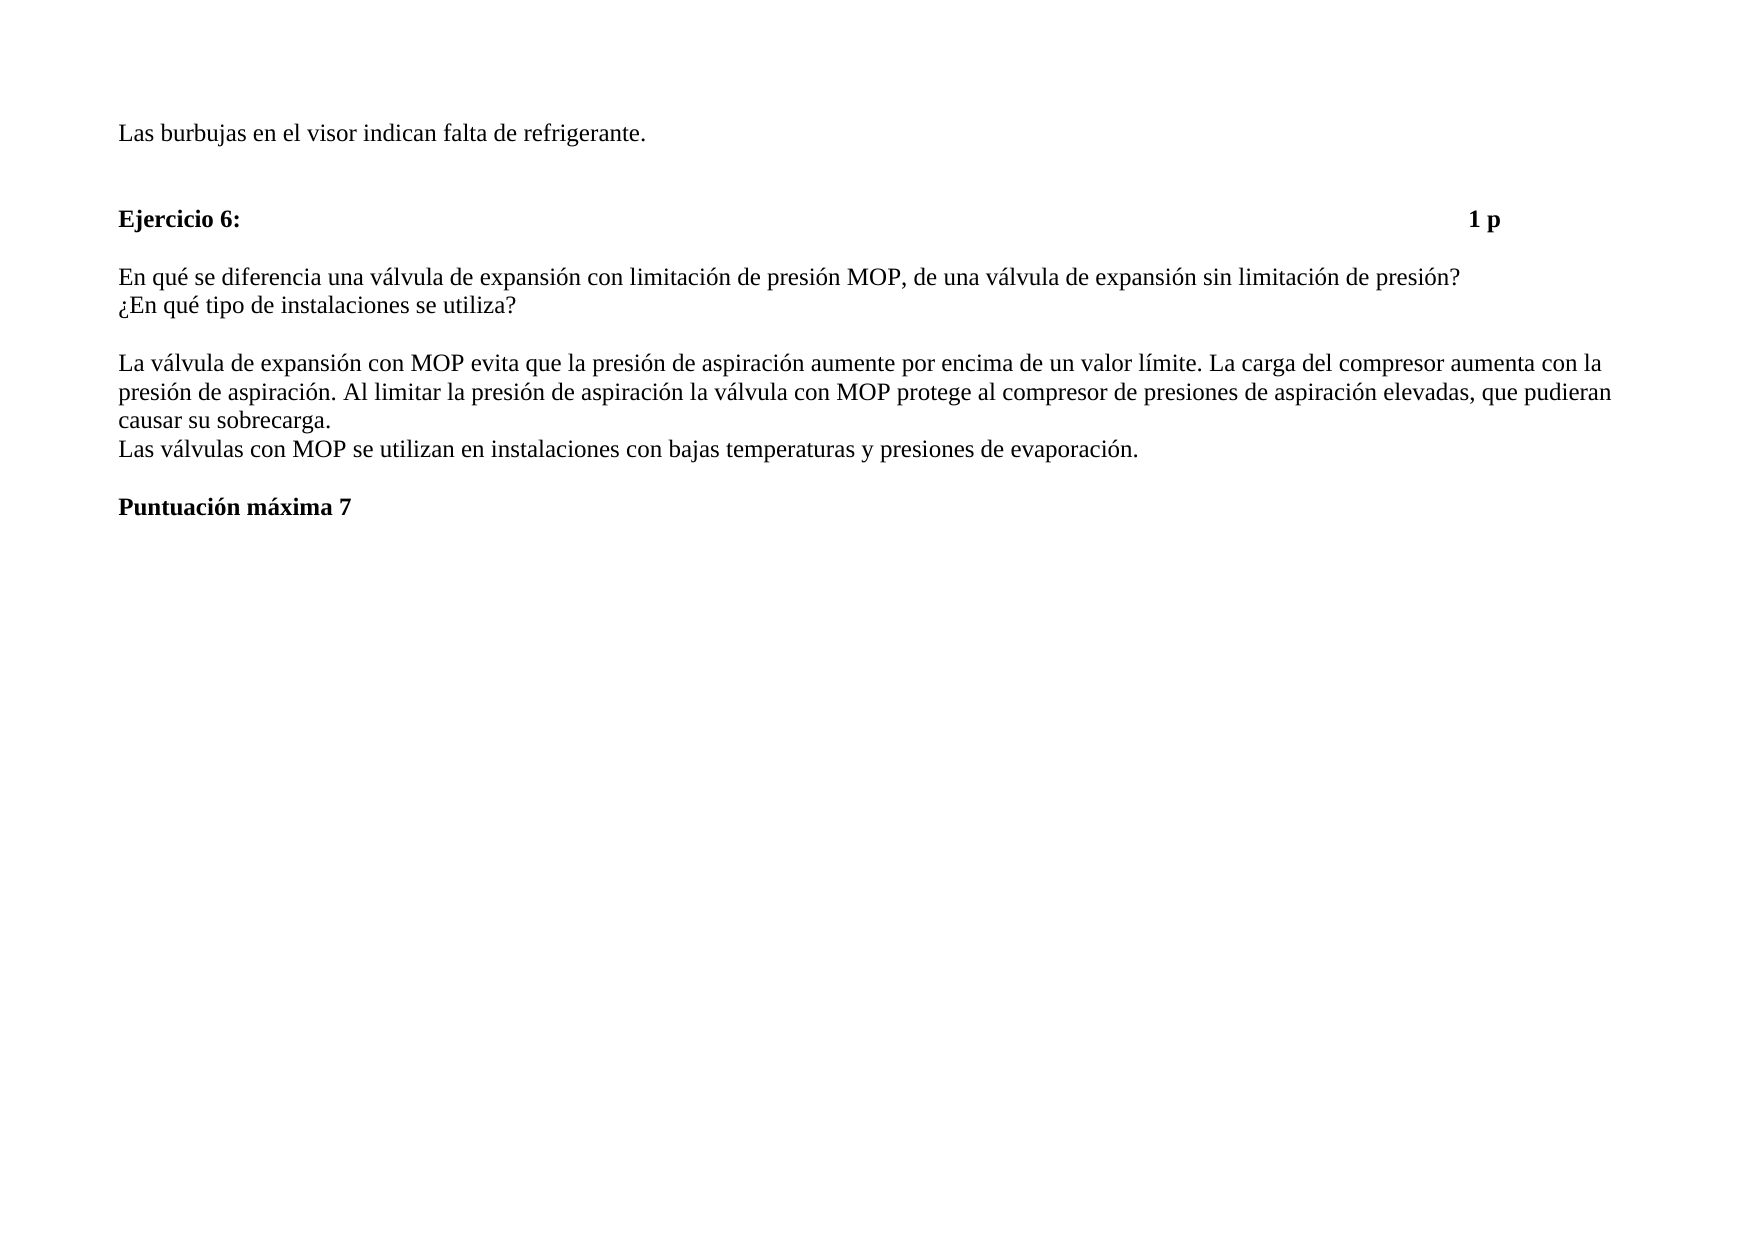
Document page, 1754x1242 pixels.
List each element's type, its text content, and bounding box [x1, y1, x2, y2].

text Las válvulas con MOP se utilizan en instalaciones con bajas temperaturas y presiones de evaporación. [118, 434, 1636, 463]
text ¿En qué tipo de instalaciones se utiliza? [118, 291, 1636, 319]
text Puntuación máxima 7 [118, 492, 1636, 521]
text Ejercicio 6: 1 p [118, 204, 1636, 233]
text La válvula de expansión con MOP evita que la presión de aspiración aumente por encima de un valor límite. La carga del compresor aumenta con la presión de aspiración. Al limitar la presión de aspiración la válvula con MOP protege al compresor de presiones de aspiración elevadas, que pudieran causar su sobrecarga. [118, 348, 1636, 434]
text En qué se diferencia una válvula de expansión con limitación de presión MOP, de una válvula de expansión sin limitación de presión? [118, 262, 1636, 291]
text Las burbujas en el visor indican falta de refrigerante. [118, 118, 1636, 147]
